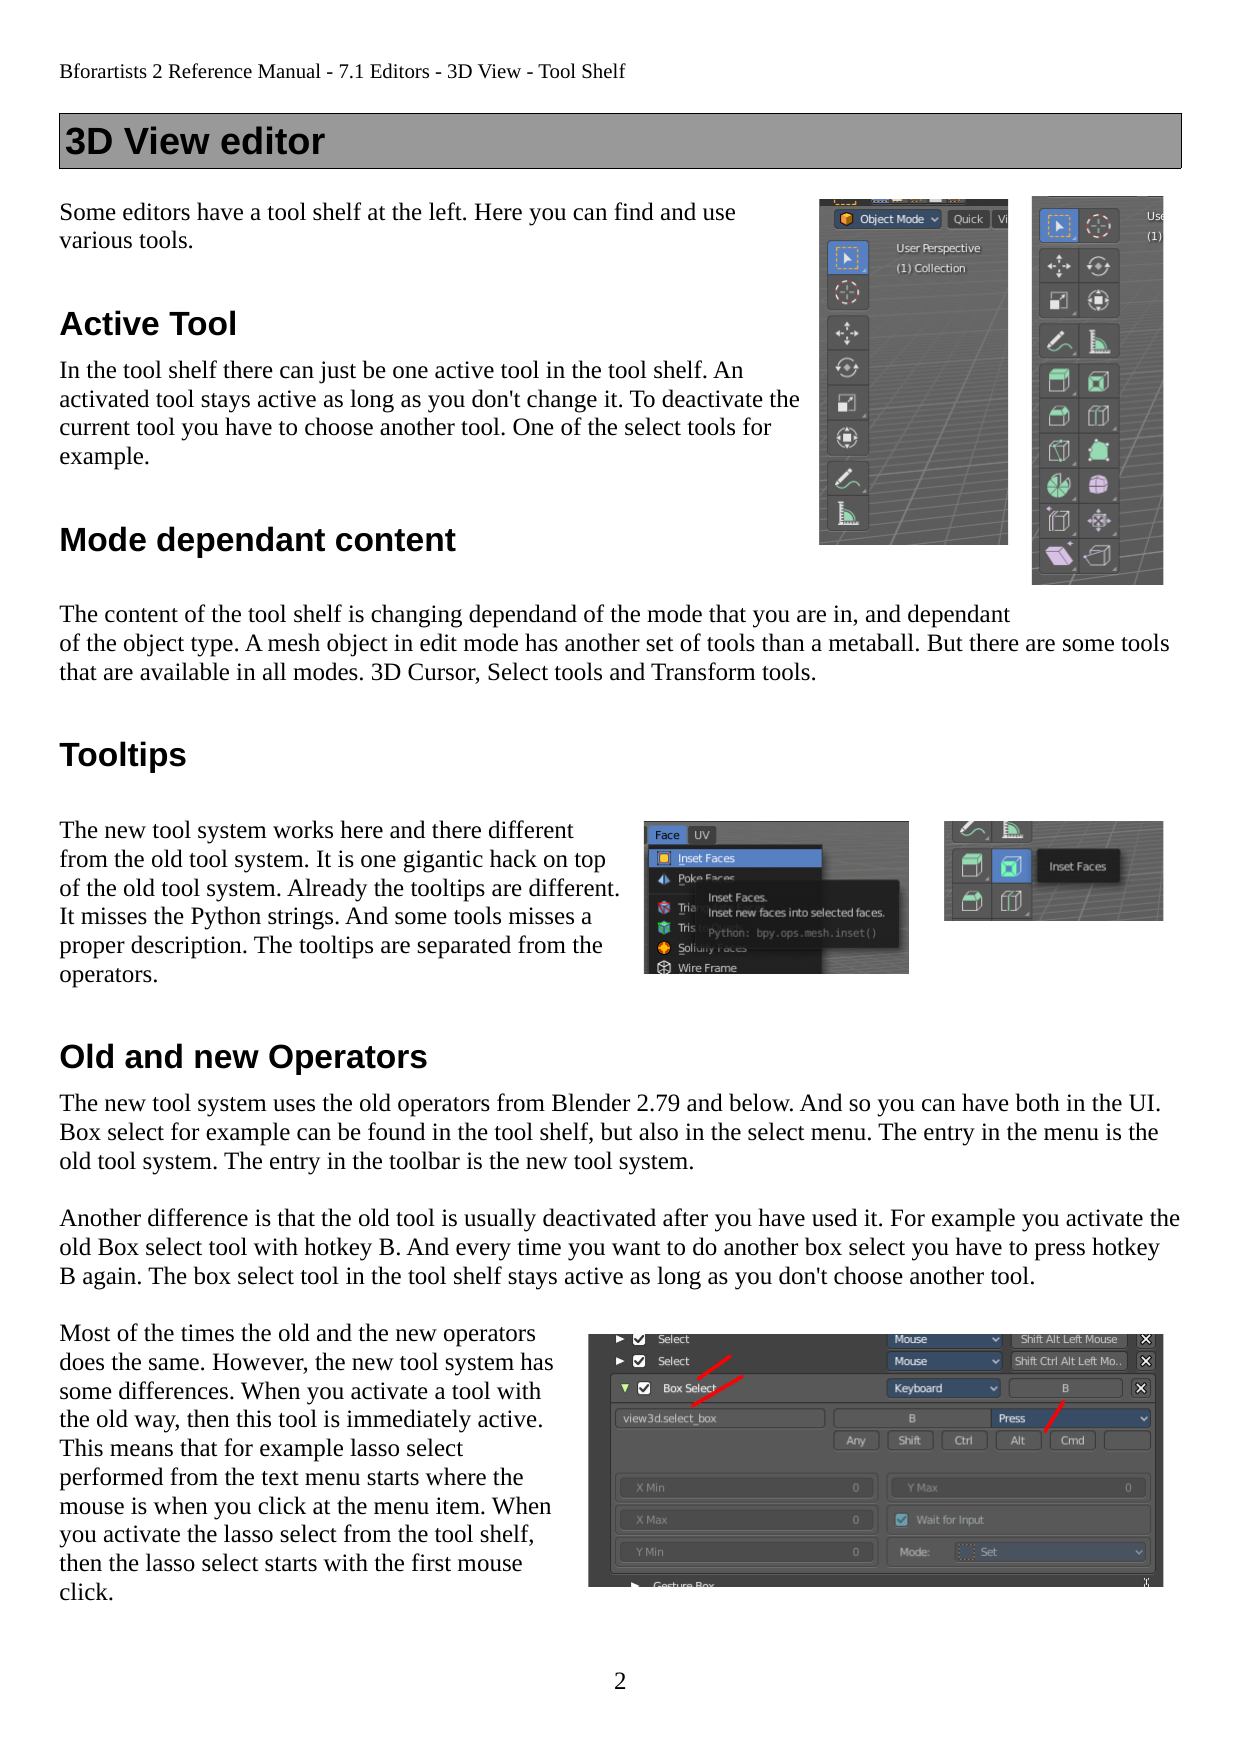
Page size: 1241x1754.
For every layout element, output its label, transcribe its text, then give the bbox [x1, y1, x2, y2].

picture [643, 821, 909, 974]
text Another difference is that the old tool is usually deactivated after you have used it. For example you activate the old Box select tool with hotkey B. And every time you want to do another box select you have to press hotkey B again. The box select tool in the tool shelf stays active as long as you don't choose another tool. [59, 1203, 1181, 1289]
subtitle [1164, 304, 1181, 342]
text In the tool shelf there can just be one active tool in the tool shelf. An activated tool stays active as long as you don't change it. To deactivate the current tool you have to choose another tool. One of the select tools for example. [59, 355, 819, 470]
table_header 3D View editor [60, 114, 1181, 168]
picture [1031, 196, 1164, 585]
picture [944, 821, 1164, 921]
picture [819, 199, 1009, 545]
text Some editors have a tool shelf at the left. Here you can find and use various tools. [59, 197, 1031, 254]
subtitle Tooltips [59, 735, 1181, 774]
text The new tool system uses the old operators from Blender 2.79 and below. And so you can have both in the UI. Box select for example can be found in the tool shelf, but also in the select menu. The entry in the menu is the old tool system. The entry in the toolbar is the new tool system. [59, 1088, 1181, 1174]
subtitle [1164, 519, 1181, 558]
subtitle [1009, 304, 1031, 342]
subtitle Mode dependant content [59, 519, 1031, 558]
text The content of the tool shelf is changing dependand of the mode that you are in, and dependant of the object type. A mesh object in edit mode has another set of tools than a metaball. But there are some tools that are available in all modes. 3D Cursor, Select tools and Transform tools. [59, 599, 1181, 686]
text Most of the times the old and the new operators does the same. However, the new tool system has some differences. When you activate a tool with the old way, then this tool is immediately active. This means that for example lasso select performed from the text menu starts where the mouse is when you click at the menu item. When you activate the lasso select from the tool shelf, then the lasso select starts with the first mouse click. [59, 1318, 1181, 1606]
subtitle Active Tool [59, 304, 819, 342]
subtitle Old and new Operators [59, 1037, 1181, 1076]
picture [588, 1334, 1164, 1587]
text The new tool system works here and there different from the old tool system. It is one gigantic hack on top of the old tool system. Already the tooltips are different. It misses the Python strings. And some tools misses a proper description. The tooltips are separated from the operators. [59, 815, 1181, 988]
